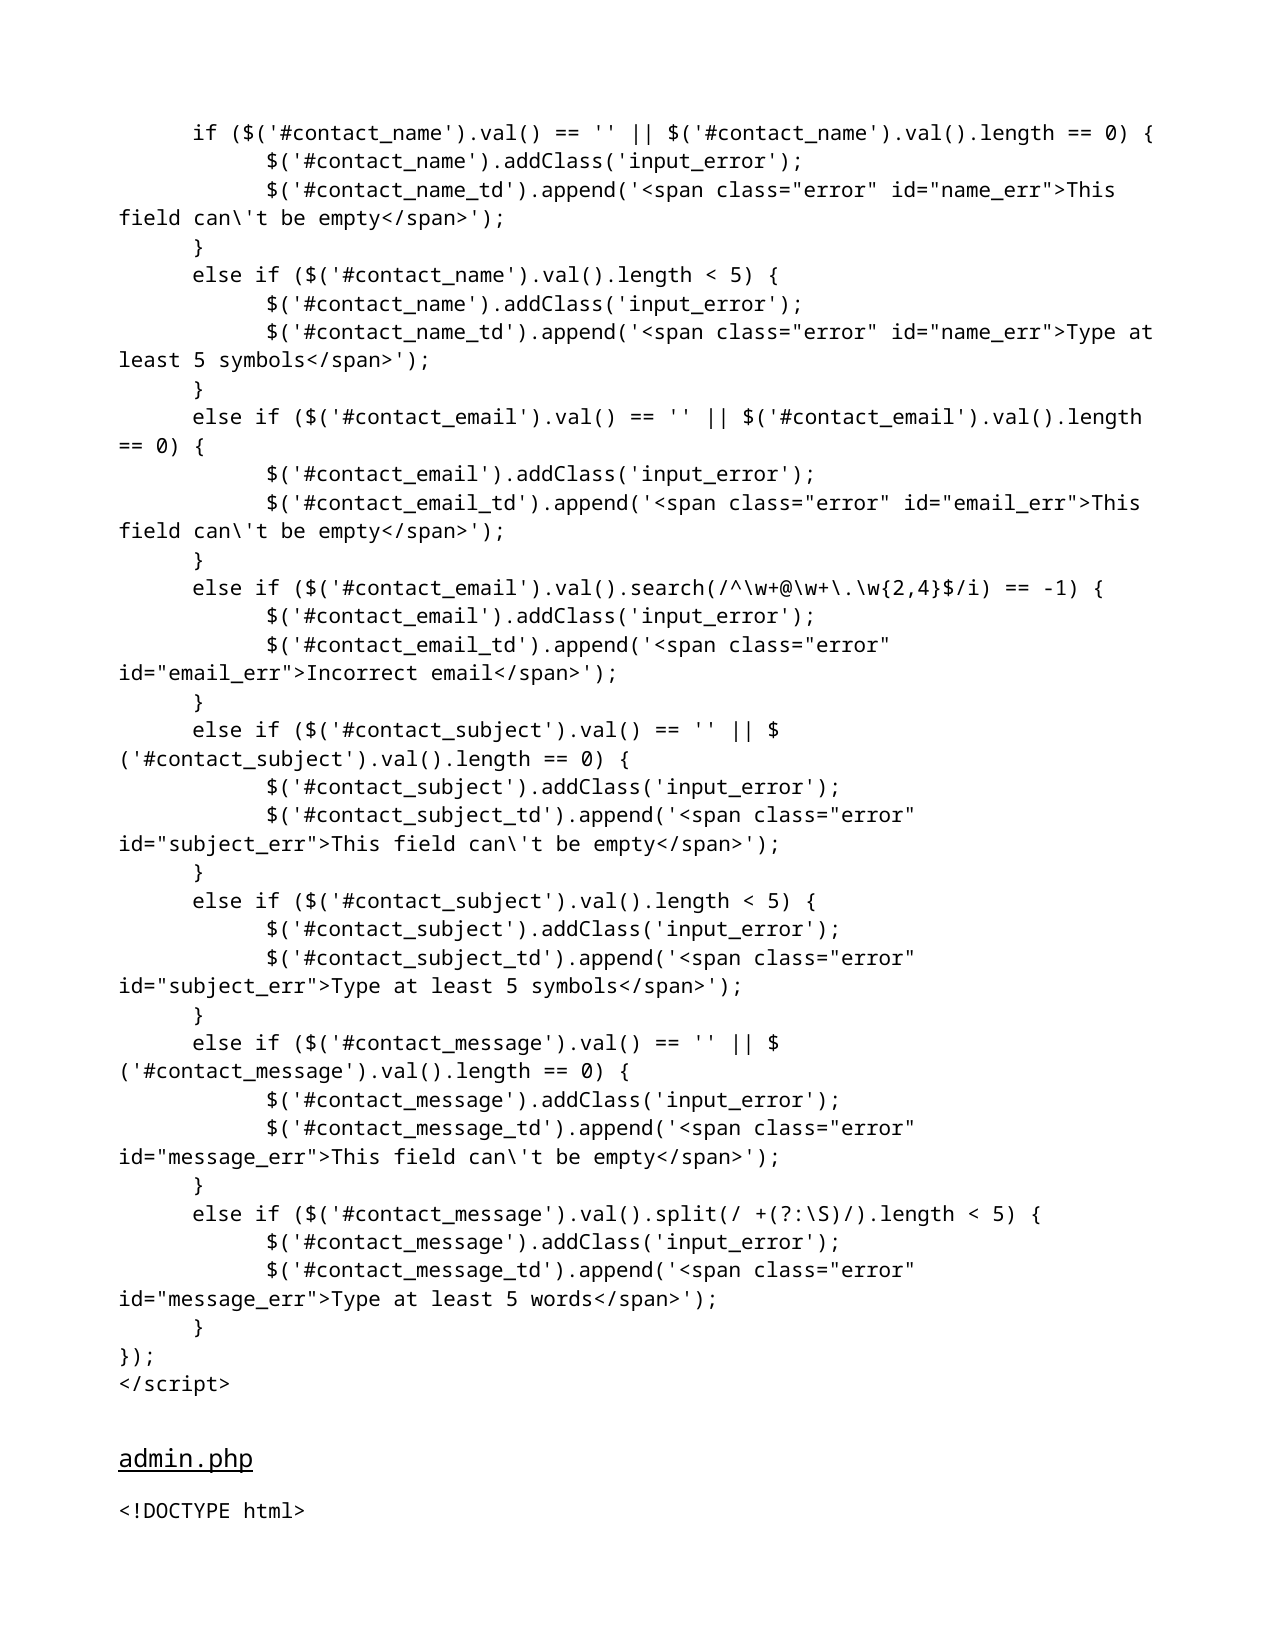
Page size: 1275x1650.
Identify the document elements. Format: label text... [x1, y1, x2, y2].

text $('#contact_name_td').append('<span class="error" id="name_err">This field can\'t be empty</span>'); [118, 175, 1157, 232]
text $('#contact_subject').addClass('input_error'); [118, 914, 1157, 943]
text else if ($('#contact_subject').val().length < 5) { [118, 886, 1157, 914]
text $('#contact_message').addClass('input_error'); [118, 1085, 1157, 1113]
text else if ($('#contact_subject').val() == '' || $('#contact_subject').val().length == 0) { [118, 715, 1157, 772]
text $('#contact_name_td').append('<span class="error" id="name_err">Type at least 5 symbols</span>'); [118, 317, 1157, 374]
text $('#contact_subject_td').append('<span class="error" id="subject_err">This field can\'t be empty</span>'); [118, 801, 1157, 857]
text } [118, 857, 1157, 886]
text $('#contact_message').addClass('input_error'); [118, 1227, 1157, 1256]
text }); [118, 1341, 1157, 1369]
text } [118, 374, 1157, 402]
text $('#contact_subject').addClass('input_error'); [118, 772, 1157, 801]
text } [118, 545, 1157, 573]
text } [118, 232, 1157, 260]
text $('#contact_subject_td').append('<span class="error" id="subject_err">Type at least 5 symbols</span>'); [118, 943, 1157, 1000]
text $('#contact_email').addClass('input_error'); [118, 459, 1157, 488]
text if ($('#contact_name').val() == '' || $('#contact_name').val().length == 0) { [118, 118, 1157, 147]
text else if ($('#contact_message').val() == '' || $('#contact_message').val().length == 0) { [118, 1028, 1157, 1085]
text <!DOCTYPE html> [118, 1496, 1157, 1525]
text else if ($('#contact_name').val().length < 5) { [118, 260, 1157, 289]
text else if ($('#contact_email').val().search(/^\w+@\w+\.\w{2,4}$/i) == -1) { [118, 573, 1157, 602]
text $('#contact_name').addClass('input_error'); [118, 289, 1157, 317]
text $('#contact_email_td').append('<span class="error" id="email_err">This field can\'t be empty</span>'); [118, 488, 1157, 545]
text admin.php [118, 1441, 1157, 1475]
text } [118, 687, 1157, 715]
text $('#contact_message_td').append('<span class="error" id="message_err">Type at least 5 words</span>'); [118, 1256, 1157, 1312]
text } [118, 1000, 1157, 1028]
text $('#contact_email_td').append('<span class="error" id="email_err">Incorrect email</span>'); [118, 630, 1157, 687]
text $('#contact_email').addClass('input_error'); [118, 602, 1157, 630]
text </script> [118, 1369, 1157, 1398]
text else if ($('#contact_message').val().split(/ +(?:\S)/).length < 5) { [118, 1199, 1157, 1227]
text $('#contact_name').addClass('input_error'); [118, 147, 1157, 175]
text $('#contact_message_td').append('<span class="error" id="message_err">This field can\'t be empty</span>'); [118, 1113, 1157, 1170]
text } [118, 1170, 1157, 1199]
text else if ($('#contact_email').val() == '' || $('#contact_email').val().length == 0) { [118, 402, 1157, 459]
text } [118, 1312, 1157, 1341]
